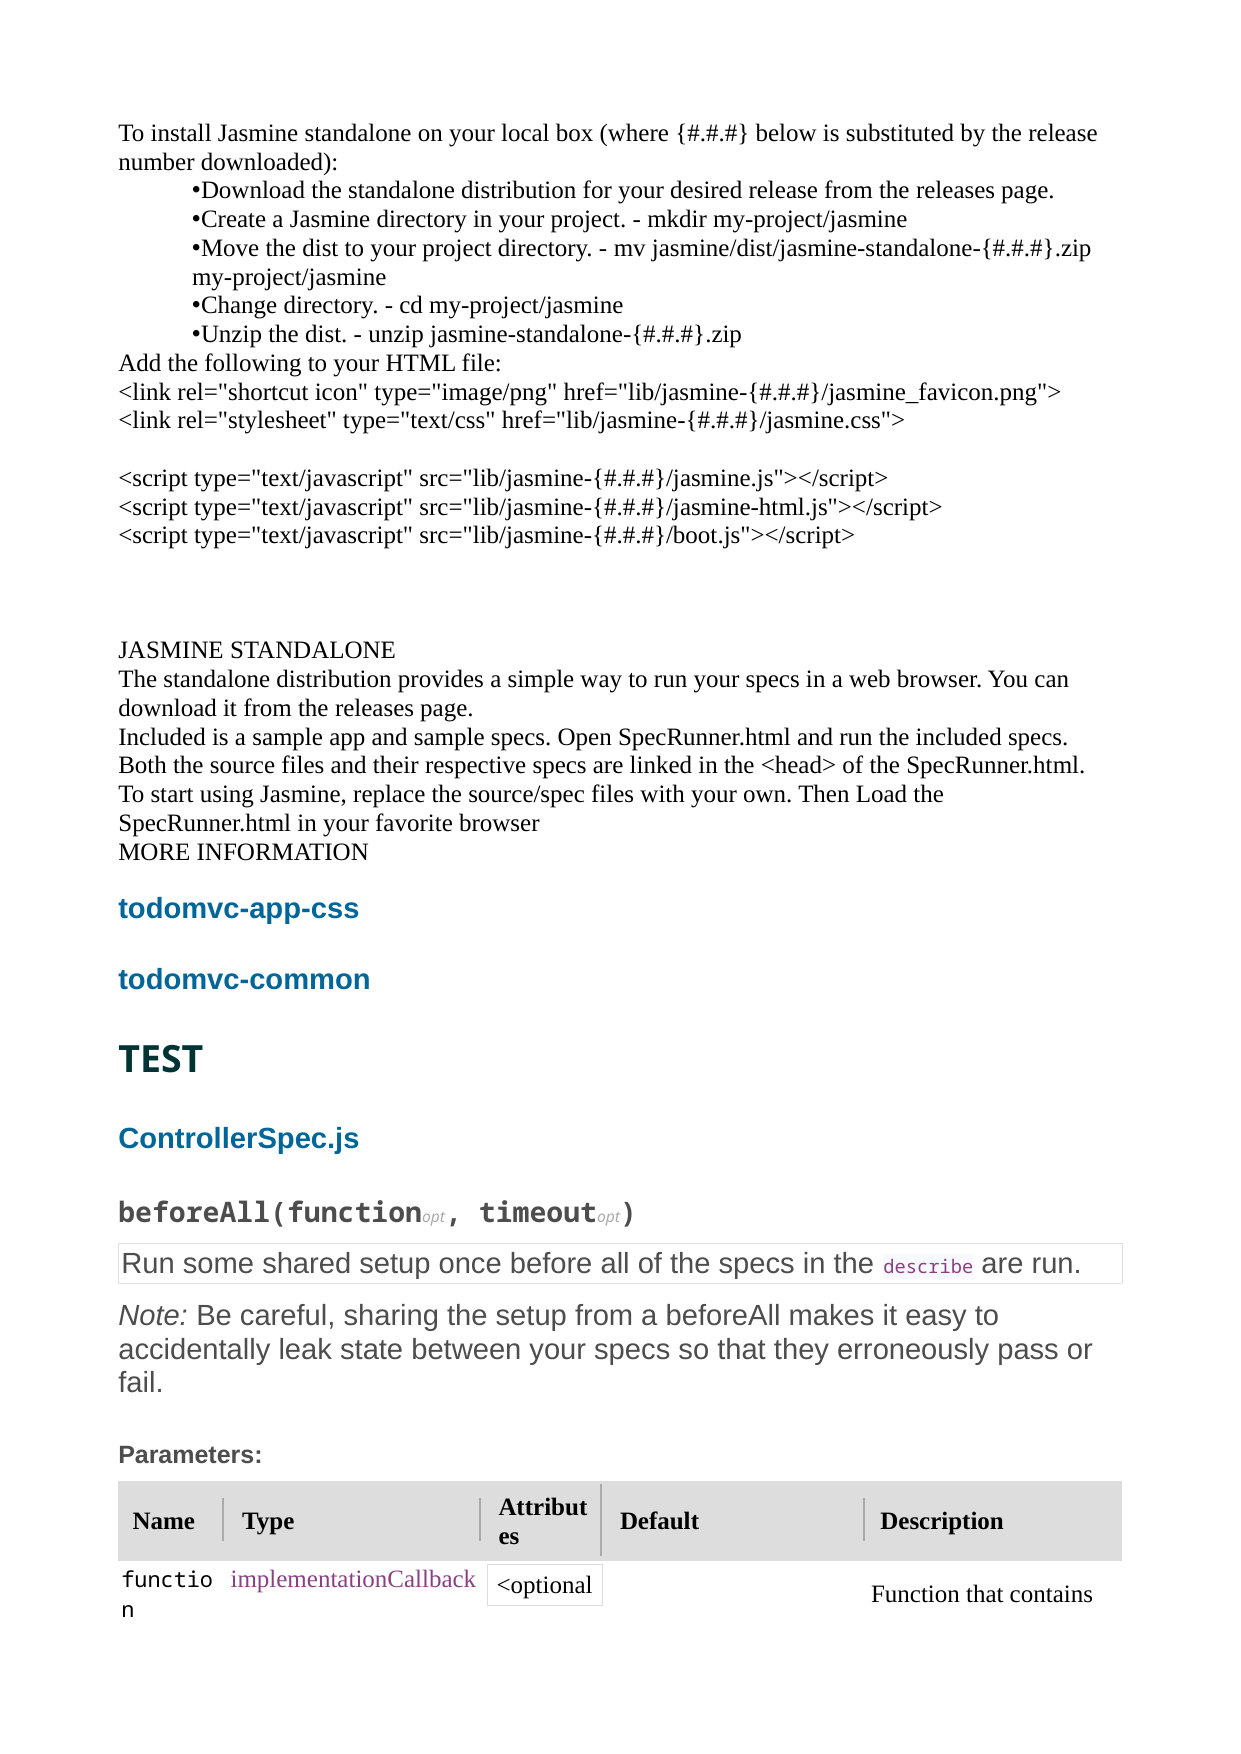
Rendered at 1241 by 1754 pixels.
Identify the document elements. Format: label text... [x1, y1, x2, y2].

table_header Description [868, 1481, 1122, 1561]
table_cell function [118, 1561, 227, 1626]
table_header Type [228, 1481, 484, 1561]
text MORE INFORMATION [118, 837, 1122, 866]
text Included is a sample app and sample specs. Open SpecRunner.html and run the included specs. Both the source files and their respective specs are linked in the <head> of the SpecRunner.html. [118, 722, 1122, 779]
text <script type="text/javascript" src="lib/jasmine-{#.#.#}/boot.js"></script> [118, 521, 1122, 549]
text JASMINE STANDALONE [118, 636, 1122, 664]
table_header Default [605, 1481, 868, 1561]
list Unzip the dist. - unzip jasmine-standalone-{#.#.#}.zip [118, 319, 1122, 348]
text Run some shared setup once before all of the specs in the describe are run. [119, 1244, 1122, 1283]
table_cell <optional [484, 1561, 605, 1626]
subtitle beforeAll(functionopt, timeoutopt) [118, 1192, 1122, 1231]
text To install Jasmine standalone on your local box (where {#.#.#} below is substituted by the release number downloaded): [118, 118, 1122, 176]
list Move the dist to your project directory. - mv jasmine/dist/jasmine-standalone-{#.#.#}.zip my-project/jasmine [118, 233, 1122, 291]
text <link rel="shortcut icon" type="image/png" href="lib/jasmine-{#.#.#}/jasmine_favicon.png"> [118, 377, 1122, 406]
list Change directory. - cd my-project/jasmine [118, 291, 1122, 319]
table_header Attributes [484, 1481, 605, 1561]
subtitle TEST [118, 1033, 1122, 1084]
subtitle todomvc-app-css [118, 891, 1122, 924]
text To start using Jasmine, replace the source/spec files with your own. Then Load the SpecRunner.html in your favorite browser [118, 779, 1122, 837]
subtitle Parameters: [118, 1439, 1122, 1468]
table_cell implementationCallback [228, 1561, 484, 1626]
text <link rel="stylesheet" type="text/css" href="lib/jasmine-{#.#.#}/jasmine.css"> [118, 406, 1122, 434]
list Download the standalone distribution for your desired release from the releases page. [118, 176, 1122, 204]
table_cell Function that contains [868, 1561, 1122, 1626]
text The standalone distribution provides a simple way to run your specs in a web browser. You can download it from the releases page. [118, 664, 1122, 722]
table_cell [605, 1561, 868, 1626]
text Add the following to your HTML file: [118, 348, 1122, 377]
subtitle ControllerSpec.js [118, 1121, 1122, 1155]
text <script type="text/javascript" src="lib/jasmine-{#.#.#}/jasmine.js"></script> [118, 463, 1122, 492]
list Create a Jasmine directory in your project. - mkdir my-project/jasmine [118, 204, 1122, 233]
subtitle todomvc-common [118, 962, 1122, 995]
table_header Name [118, 1481, 227, 1561]
text Note: Be careful, sharing the setup from a beforeAll makes it easy to accidentally leak state between your specs so that they erroneously pass or fail. [118, 1298, 1122, 1399]
text <script type="text/javascript" src="lib/jasmine-{#.#.#}/jasmine-html.js"></script> [118, 492, 1122, 521]
